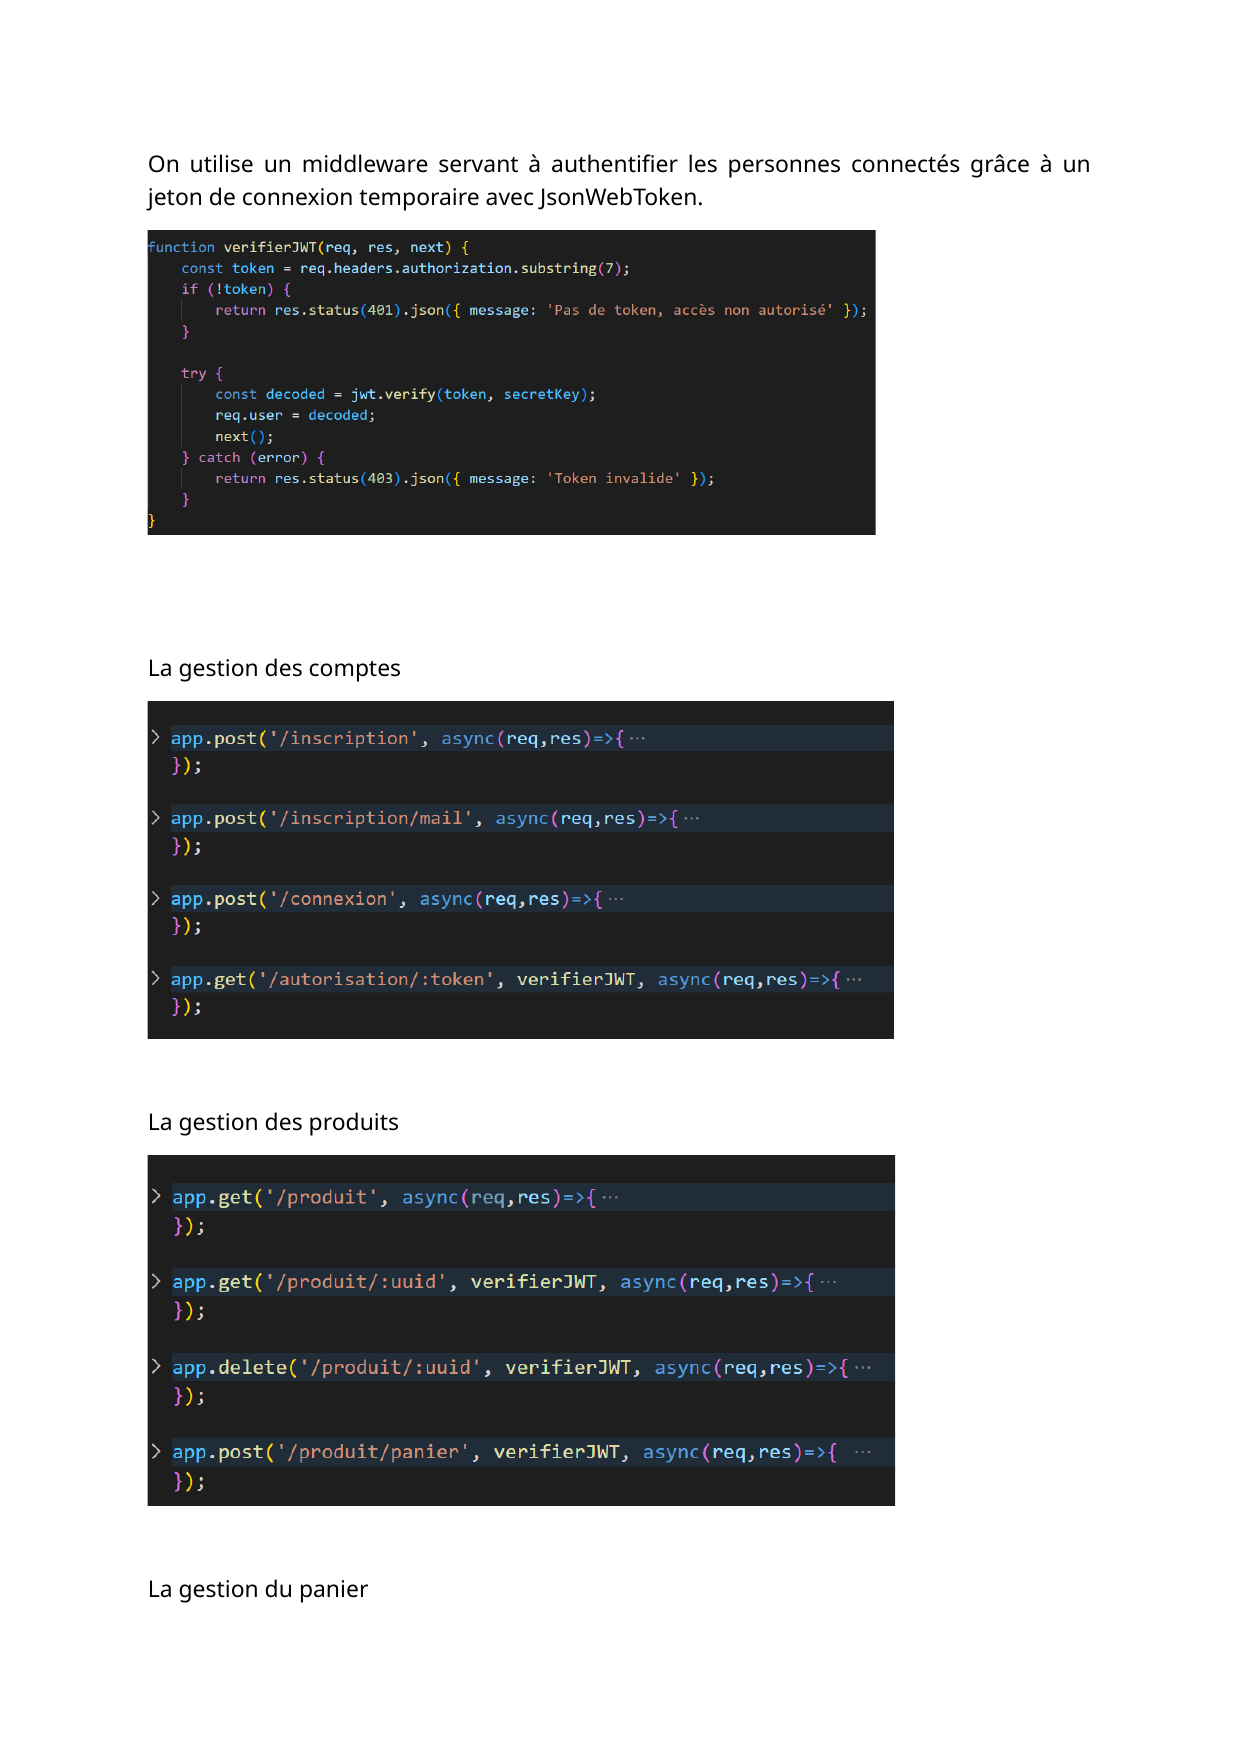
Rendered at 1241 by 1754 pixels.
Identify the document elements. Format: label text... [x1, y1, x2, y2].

text On utilise un middleware servant à authentifier les personnes connectés grâce à un jeton de connexion temporaire avec JsonWebToken. [148, 148, 1093, 212]
text La gestion des produits [148, 1106, 1093, 1137]
text La gestion des comptes [148, 651, 1093, 683]
text La gestion du panier [148, 1573, 1093, 1604]
